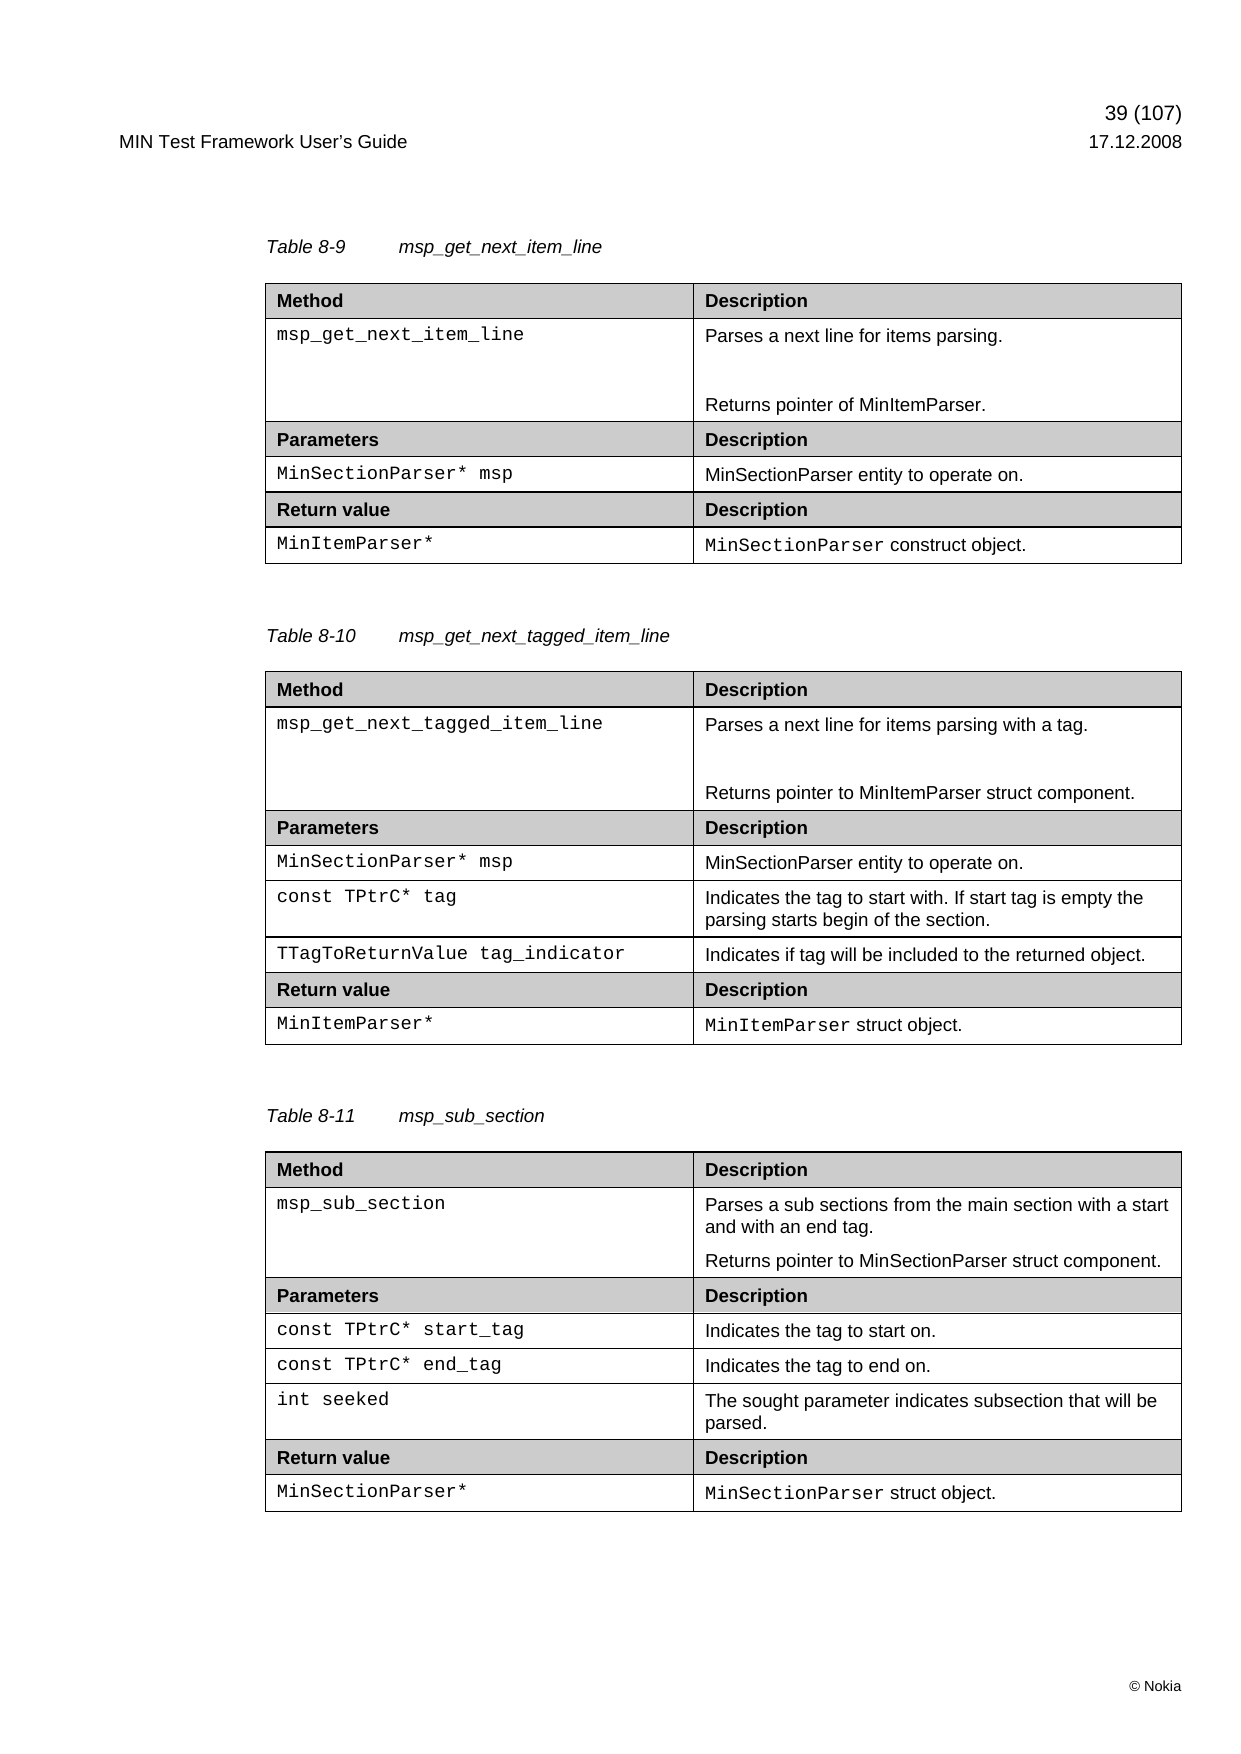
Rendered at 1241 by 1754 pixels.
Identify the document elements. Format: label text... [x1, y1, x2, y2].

table_cell The sought parameter indicates subsection that will be parsed. [694, 1384, 1181, 1439]
table_cell Return value [266, 973, 693, 1007]
table_cell Parses a sub sections from the main section with a start and with an end tag. Returns pointer to MinSectionParser struct component. [694, 1188, 1181, 1277]
table_cell Return value [266, 1440, 693, 1474]
table_cell MinItemParser* [266, 528, 693, 563]
table_cell Parameters [266, 811, 693, 845]
table_cell MinSectionParser* [266, 1475, 693, 1511]
table_cell const TPtrC* end_tag [266, 1349, 693, 1383]
table_header Method [266, 1153, 693, 1187]
table_cell MinSectionParser entity to operate on. [694, 846, 1181, 880]
table_header Description [694, 284, 1181, 318]
table_cell MinSectionParser construct object. [694, 528, 1181, 563]
table_cell int seeked [266, 1384, 693, 1439]
table_cell MinSectionParser* msp [266, 457, 693, 491]
table_cell Parameters [266, 422, 693, 456]
text Table 8-10 msp_get_next_tagged_item_line [266, 625, 1181, 646]
table_header Method [266, 284, 693, 318]
table_cell Indicates the tag to start with. If start tag is empty the parsing starts begin of the section. [694, 881, 1181, 936]
table_cell Description [694, 1278, 1181, 1312]
table_cell msp_get_next_item_line [266, 319, 693, 421]
table_header Description [694, 1153, 1181, 1187]
table_cell TTagToReturnValue tag_indicator [266, 938, 693, 972]
table_cell Indicates if tag will be included to the returned object. [694, 938, 1181, 972]
table_cell const TPtrC* start_tag [266, 1314, 693, 1347]
table_cell Indicates the tag to start on. [694, 1314, 1181, 1347]
table_cell MinSectionParser* msp [266, 846, 693, 880]
table_cell Parses a next line for items parsing. Returns pointer of MinItemParser. [694, 319, 1181, 421]
table_header Method [266, 672, 693, 706]
table_cell Description [694, 973, 1181, 1007]
table_header Description [694, 672, 1181, 706]
table_cell const TPtrC* tag [266, 881, 693, 936]
table_cell Description [694, 493, 1181, 526]
table_cell Description [694, 1440, 1181, 1474]
table_cell Indicates the tag to end on. [694, 1349, 1181, 1383]
table_cell msp_sub_section [266, 1188, 693, 1277]
text Table 8-9 msp_get_next_item_line [266, 236, 1181, 258]
table_cell Parses a next line for items parsing with a tag. Returns pointer to MinItemParser struct component. [694, 708, 1181, 809]
table_cell Return value [266, 493, 693, 526]
table_cell MinSectionParser entity to operate on. [694, 457, 1181, 491]
table_cell MinItemParser* [266, 1008, 693, 1043]
table_cell MinItemParser struct object. [694, 1008, 1181, 1043]
table_cell msp_get_next_tagged_item_line [266, 708, 693, 809]
text Table 8-11 msp_sub_section [266, 1105, 1181, 1126]
table_cell Parameters [266, 1278, 693, 1312]
table_cell Description [694, 422, 1181, 456]
table_cell Description [694, 811, 1181, 845]
table_cell MinSectionParser struct object. [694, 1475, 1181, 1511]
